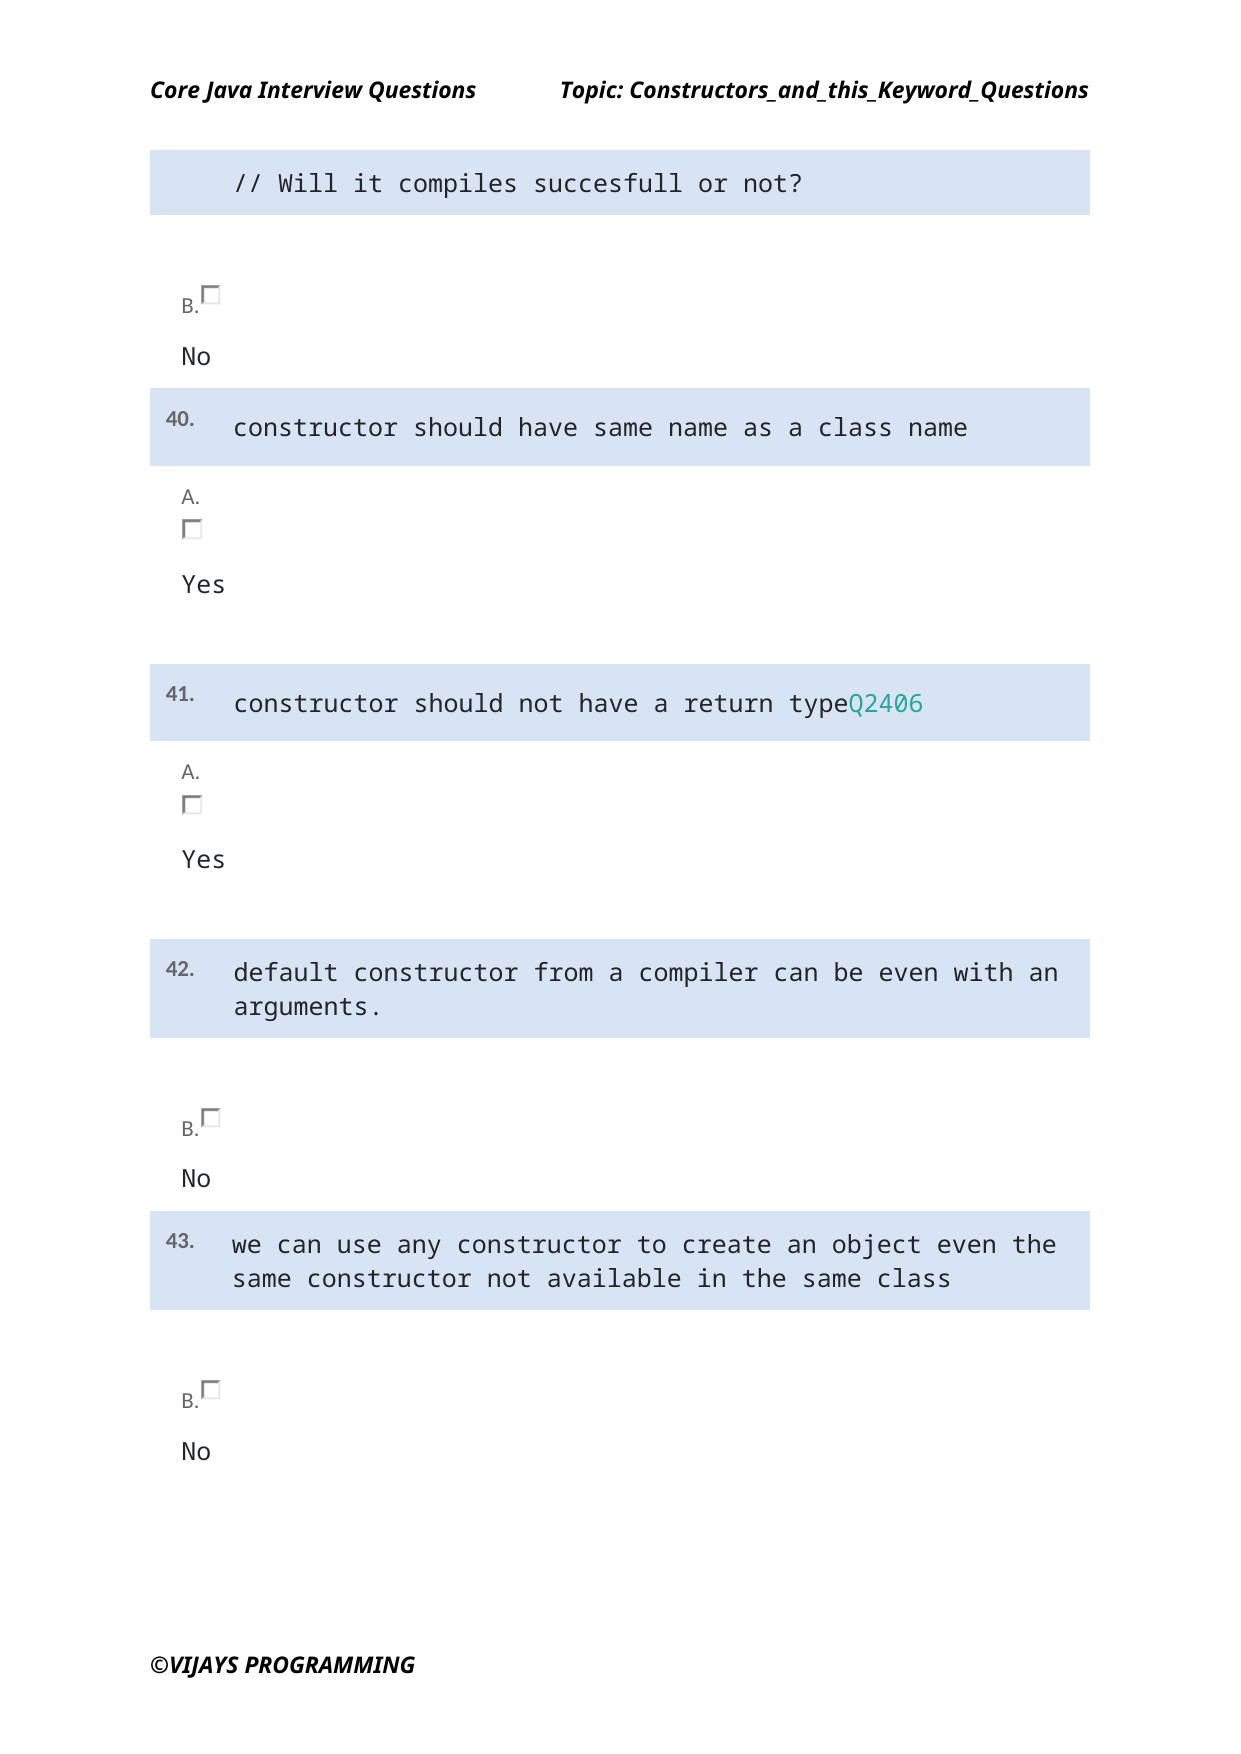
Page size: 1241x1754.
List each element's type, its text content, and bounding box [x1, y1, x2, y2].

table_cell [150, 1310, 1090, 1483]
table_header constructor should not have a return typeQ2406 [218, 664, 1090, 741]
table_header [150, 150, 217, 215]
table_cell 40. [150, 388, 217, 466]
table_header B. No [181, 1373, 242, 1467]
table_cell [150, 466, 1090, 663]
table_header B. No [181, 1101, 242, 1195]
table_header // Will it compiles succesfull or not? [217, 150, 1090, 215]
table_header [181, 231, 242, 278]
table_header 43. [150, 1211, 216, 1310]
table_cell constructor should have same name as a class name [217, 388, 1090, 466]
table_cell [150, 1038, 1090, 1211]
table_header A. Yes [181, 757, 242, 876]
table_cell [150, 215, 1090, 388]
table_header we can use any constructor to create an object even the same constructor not available in the same class [216, 1211, 1090, 1310]
table_header [181, 876, 242, 923]
table_cell [150, 741, 1090, 939]
table_cell 42. [150, 939, 218, 1038]
table_header B. No [181, 278, 242, 372]
table_header [181, 601, 242, 648]
table_header [181, 1326, 242, 1373]
table_header A. Yes [181, 482, 242, 601]
table_cell default constructor from a compiler can be even with an arguments. [218, 939, 1090, 1038]
table_header 41. [150, 664, 218, 741]
table_header [181, 1054, 242, 1101]
